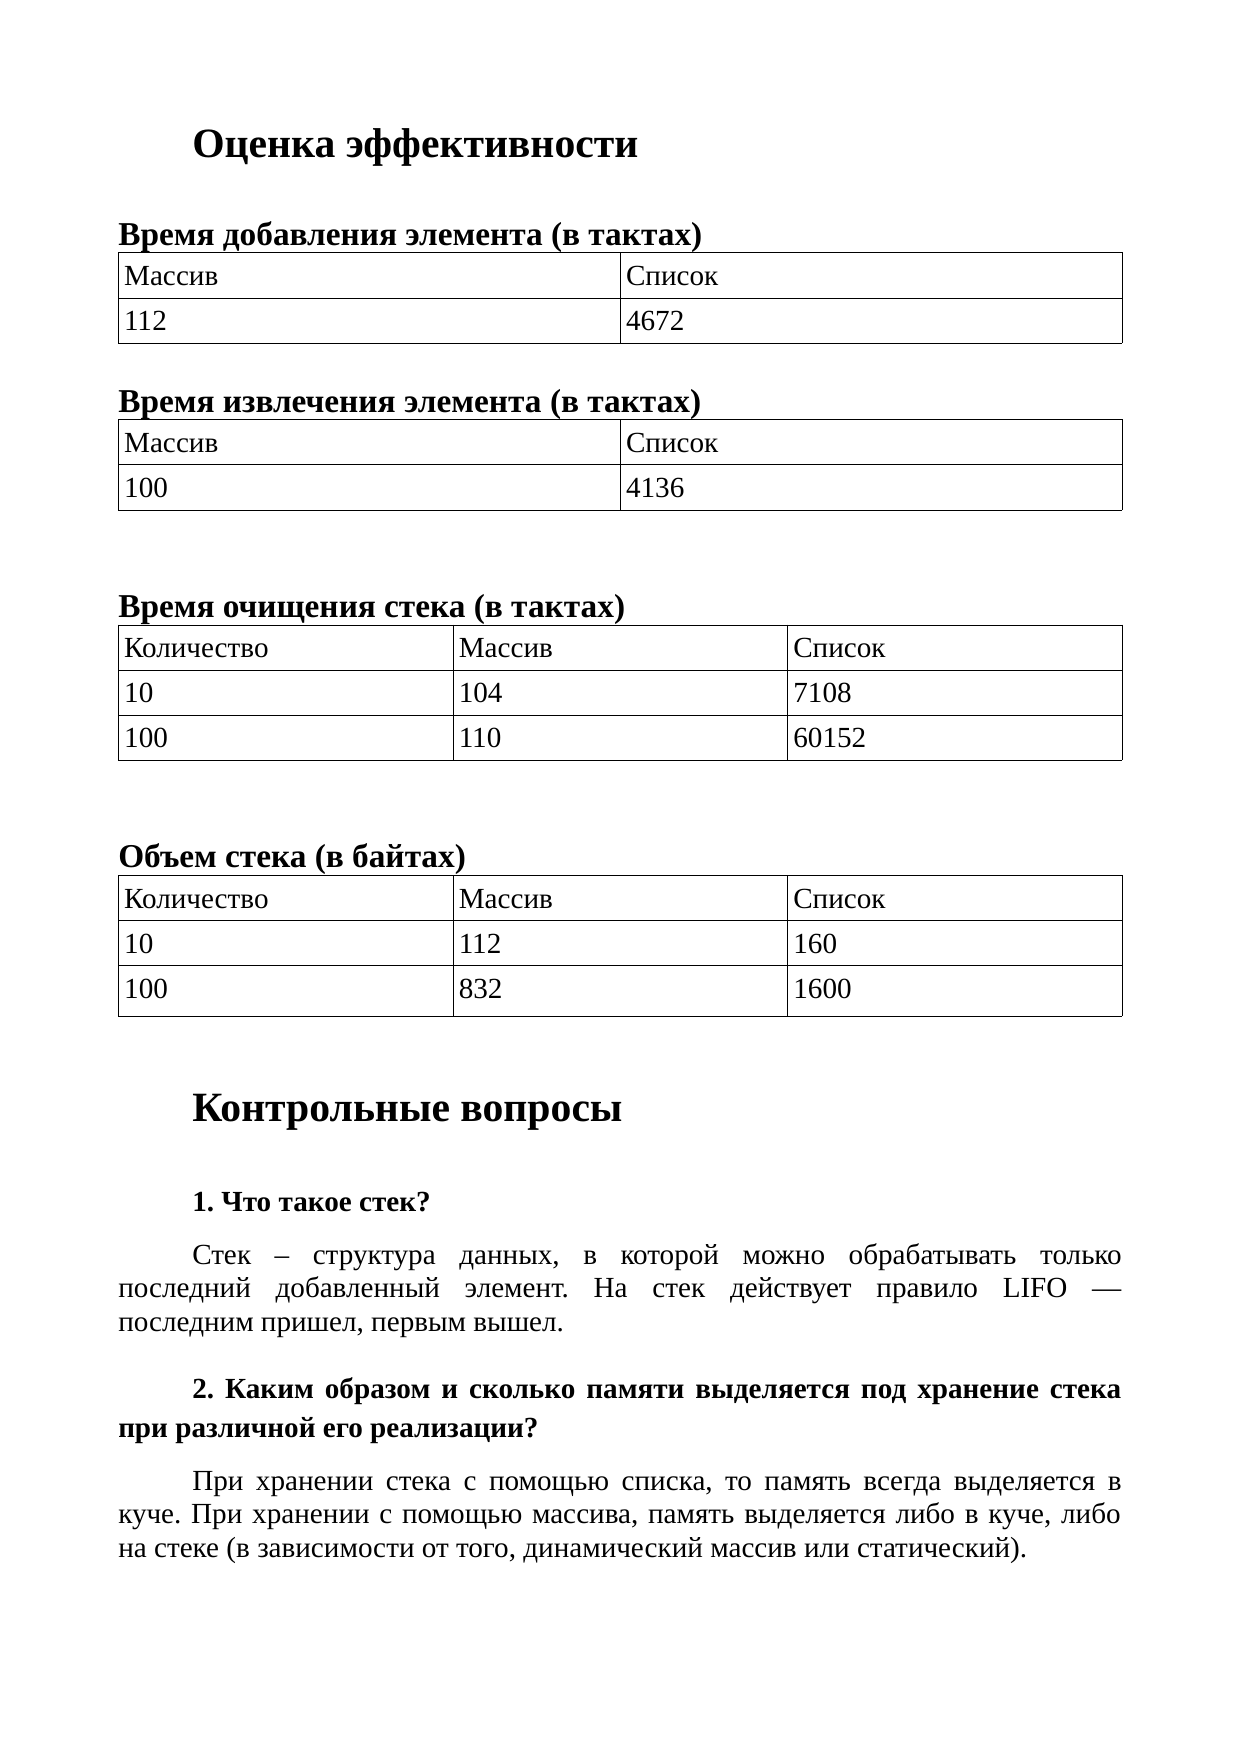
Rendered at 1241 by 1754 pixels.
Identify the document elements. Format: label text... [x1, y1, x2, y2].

table_header Количество [119, 876, 453, 920]
text Время очищения стека (в тактах) [118, 586, 1122, 624]
table_header Массив [454, 626, 787, 670]
table_cell 4672 [621, 299, 1122, 342]
table_cell 160 [788, 921, 1122, 965]
table_header Массив [454, 876, 787, 920]
text Стек – структура данных, в которой можно обрабатывать только последний добавленный элемент. На стек действует правило LIFO — последним пришел, первым вышел. [118, 1237, 1122, 1338]
table_header Список [621, 253, 1122, 297]
table_header Список [788, 626, 1122, 670]
table_cell 7108 [788, 671, 1122, 715]
table_cell 100 [119, 966, 453, 1016]
text 1. Что такое стек? [118, 1184, 1122, 1217]
table_cell 1600 [788, 966, 1122, 1016]
table_cell 112 [119, 299, 620, 342]
text При хранении стека с помощью списка, то память всегда выделяется в куче. При хранении с помощью массива, память выделяется либо в куче, либо на стеке (в зависимости от того, динамический массив или статический). [118, 1463, 1122, 1563]
table_cell 100 [119, 465, 620, 509]
table_header Массив [119, 420, 620, 464]
table_cell 60152 [788, 716, 1122, 760]
text Время извлечения элемента (в тактах) [118, 381, 1122, 419]
text Оценка эффективности [118, 118, 1122, 166]
text Объем стека (в байтах) [118, 837, 1122, 875]
text Время добавления элемента (в тактах) [118, 214, 1122, 252]
table_cell 112 [454, 921, 787, 965]
table_cell 832 [454, 966, 787, 1016]
table_cell 10 [119, 671, 453, 715]
table_cell 4136 [621, 465, 1122, 509]
table_header Список [788, 876, 1122, 920]
table_header Список [621, 420, 1122, 464]
text Контрольные вопросы [118, 1083, 1122, 1131]
text 2. Каким образом и сколько памяти выделяется под хранение стека при различной его реализации? [118, 1371, 1122, 1443]
table_header Количество [119, 626, 453, 670]
table_header Массив [119, 253, 620, 297]
table_cell 10 [119, 921, 453, 965]
table_cell 110 [454, 716, 787, 760]
table_cell 104 [454, 671, 787, 715]
table_cell 100 [119, 716, 453, 760]
